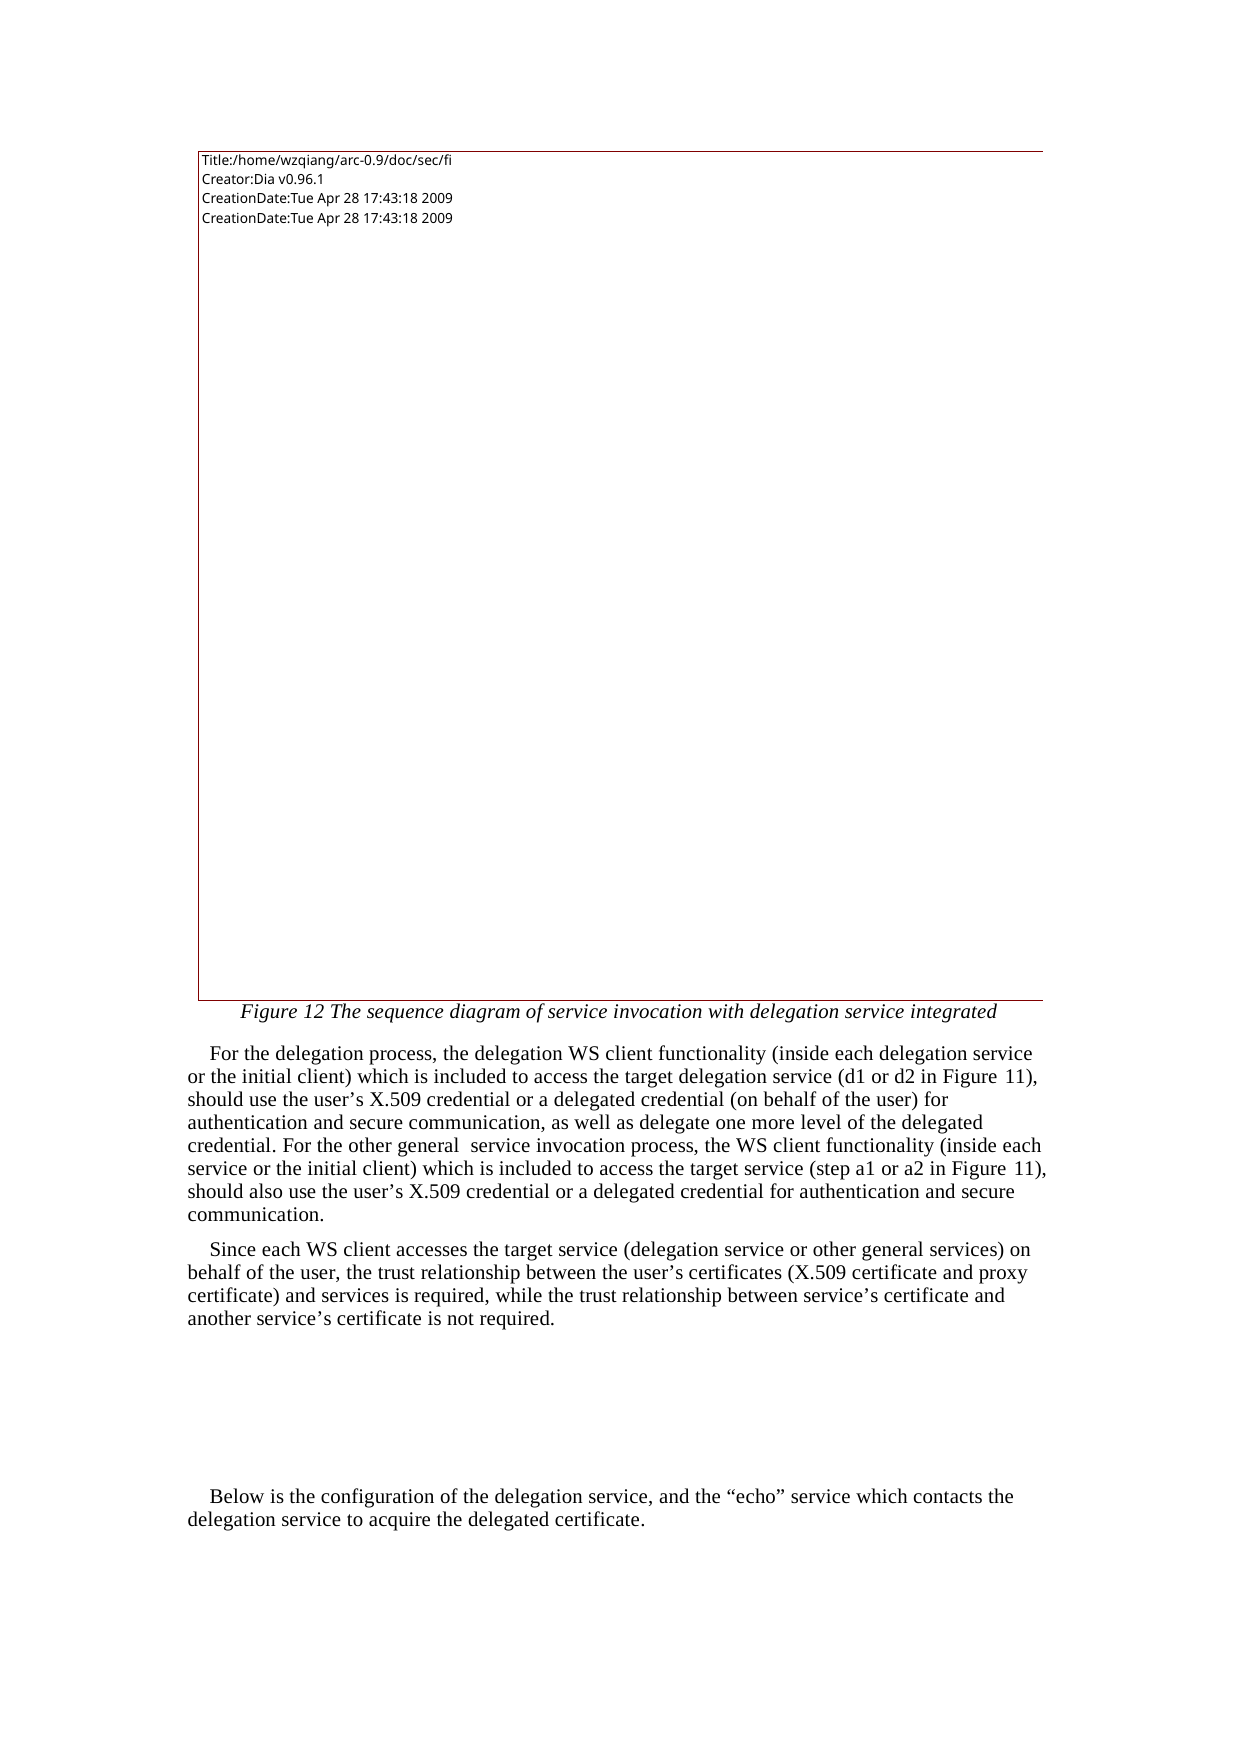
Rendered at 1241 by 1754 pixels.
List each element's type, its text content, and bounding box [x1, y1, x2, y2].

text Figure 12 The sequence diagram of service invocation with delegation service integrated [187, 150, 1053, 1023]
text Below is the configuration of the delegation service, and the “echo” service which contacts the delegation service to acquire the delegated certificate. [187, 1485, 1053, 1531]
text Since each WS client accesses the target service (delegation service or other general services) on behalf of the user, the trust relationship between the user’s certificates (X.509 certificate and proxy certificate) and services is required, while the trust relationship between service’s certificate and another service’s certificate is not required. [187, 1238, 1053, 1330]
text For the delegation process, the delegation WS client functionality (inside each delegation service or the initial client) which is included to access the target delegation service (d1 or d2 in Figure 11), should use the user’s X.509 credential or a delegated credential (on behalf of the user) for authentication and secure communication, as well as delegate one more level of the delegated credential. For the other general service invocation process, the WS client functionality (inside each service or the initial client) which is included to access the target service (step a1 or a2 in Figure 11), should also use the user’s X.509 credential or a delegated credential for authentication and secure communication. [187, 1042, 1053, 1226]
